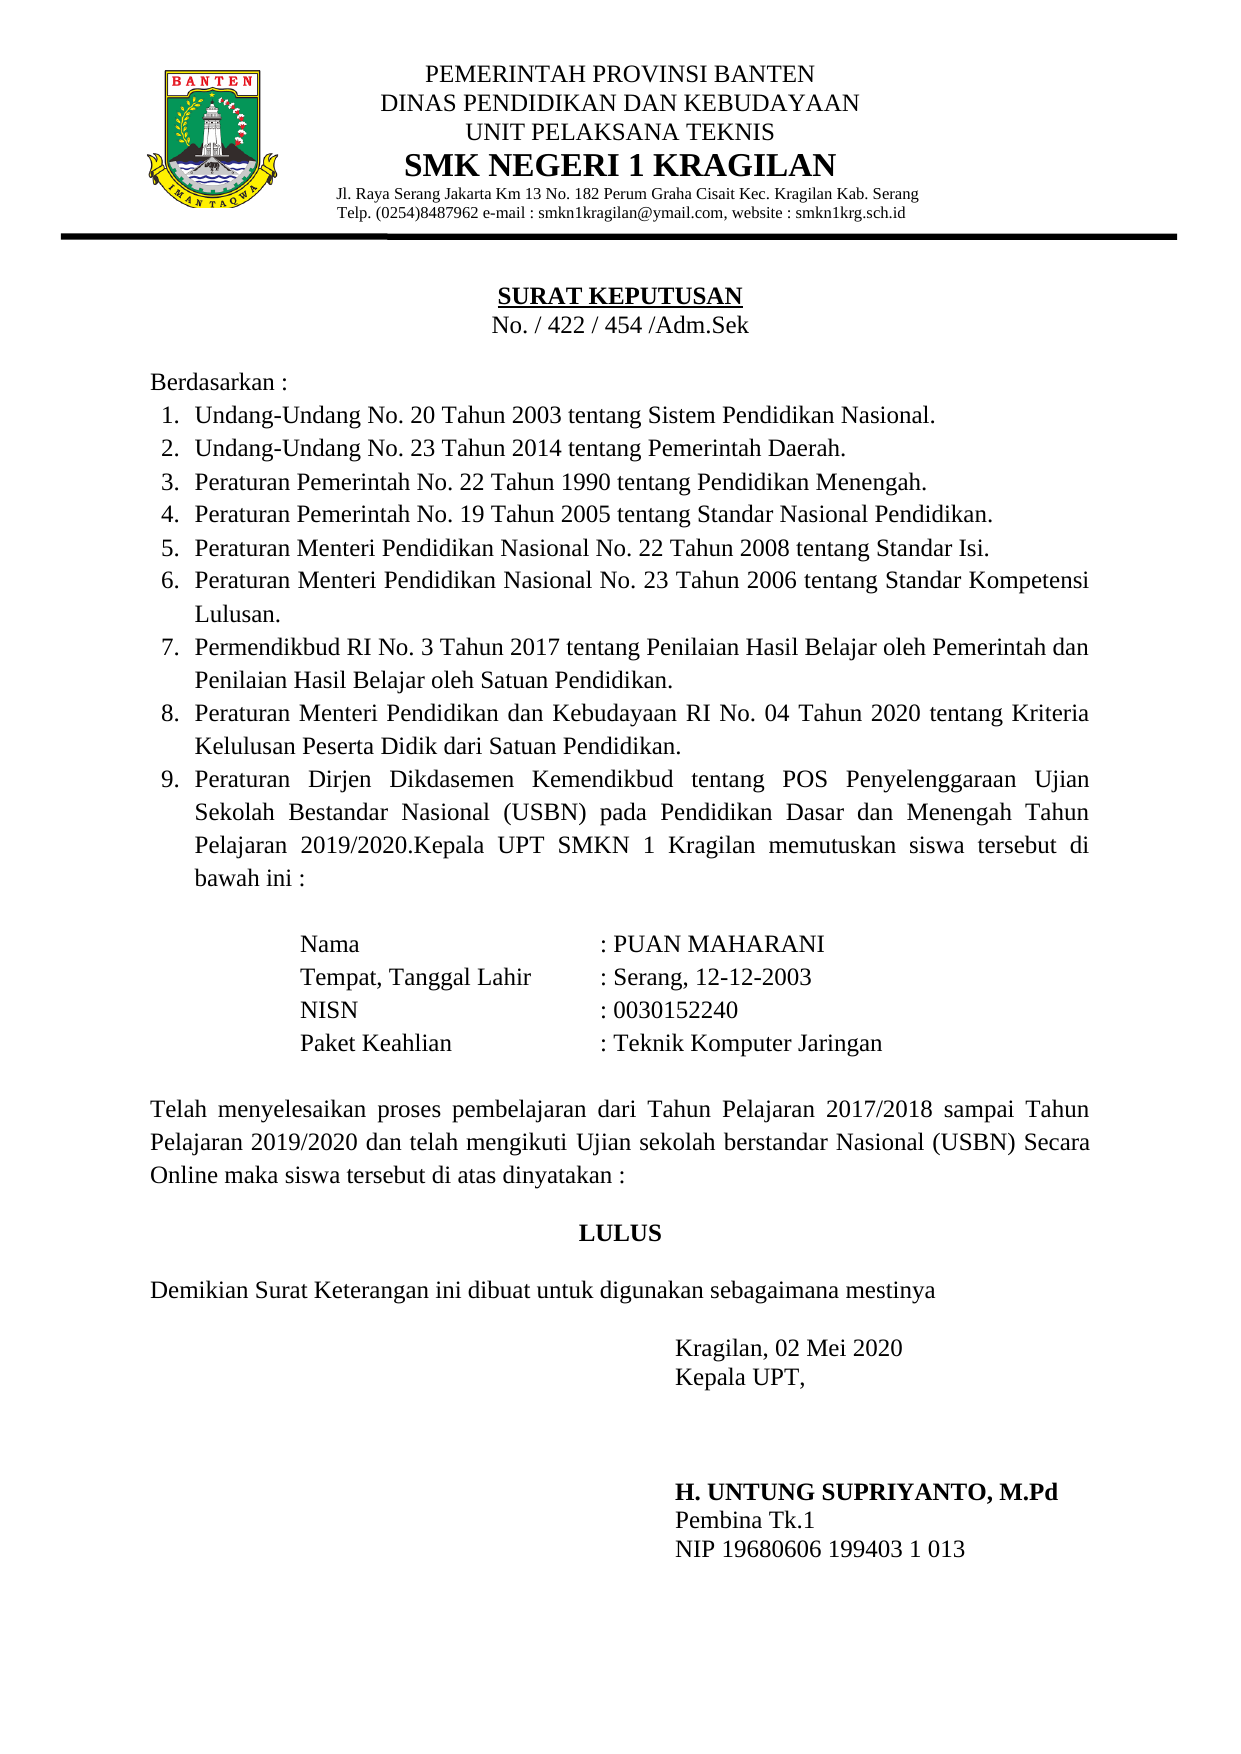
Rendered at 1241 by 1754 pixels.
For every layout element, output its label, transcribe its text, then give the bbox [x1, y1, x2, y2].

text Tempat, Tanggal Lahir : Serang, 12-12-2003 [150, 962, 1090, 991]
list Peraturan Menteri Pendidikan Nasional No. 22 Tahun 2008 tentang Standar Isi. [179, 533, 1090, 561]
text Demikian Surat Keterangan ini dibuat untuk digunakan sebagaimana mestinya [150, 1276, 1090, 1304]
list Peraturan Dirjen Dikdasemen Kemendikbud tentang POS Penyelenggaraan Ujian Sekolah Bestandar Nasional (USBN) pada Pendidikan Dasar dan Menengah Tahun Pelajaran 2019/2020.Kepala UPT SMKN 1 Kragilan memutuskan siswa tersebut di bawah ini : [179, 764, 1090, 892]
picture [146, 70, 279, 208]
text NISN : 0030152240 [150, 995, 1090, 1024]
text SURAT KEPUTUSAN [150, 281, 1090, 310]
text No. / 422 / 454 /Adm.Sek [150, 310, 1090, 339]
list Undang-Undang No. 23 Tahun 2014 tentang Pemerintah Daerah. [179, 433, 1090, 462]
list Peraturan Menteri Pendidikan dan Kebudayaan RI No. 04 Tahun 2020 tentang Kriteria Kelulusan Peserta Didik dari Satuan Pendidikan. [179, 698, 1090, 759]
text Paket Keahlian : Teknik Komputer Jaringan [150, 1028, 1090, 1057]
text Kepala UPT, [150, 1362, 1090, 1391]
text H. UNTUNG SUPRIYANTO, M.Pd [150, 1477, 1090, 1506]
list Permendikbud RI No. 3 Tahun 2017 tentang Penilaian Hasil Belajar oleh Pemerintah dan Penilaian Hasil Belajar oleh Satuan Pendidikan. [179, 632, 1090, 693]
list Peraturan Menteri Pendidikan Nasional No. 23 Tahun 2006 tentang Standar Kompetensi Lulusan. [179, 566, 1090, 627]
text Kragilan, 02 Mei 2020 [150, 1333, 1090, 1362]
list Peraturan Pemerintah No. 22 Tahun 1990 tentang Pendidikan Menengah. [179, 467, 1090, 495]
text Pembina Tk.1 [150, 1506, 1090, 1534]
list Undang-Undang No. 20 Tahun 2003 tentang Sistem Pendidikan Nasional. [179, 401, 1090, 429]
text Telah menyelesaikan proses pembelajaran dari Tahun Pelajaran 2017/2018 sampai Tahun Pelajaran 2019/2020 dan telah mengikuti Ujian sekolah berstandar Nasional (USBN) Secara Online maka siswa tersebut di atas dinyatakan : [150, 1094, 1090, 1189]
list Peraturan Pemerintah No. 19 Tahun 2005 tentang Standar Nasional Pendidikan. [179, 499, 1090, 528]
text Berdasarkan : [150, 367, 1090, 396]
text LULUS [150, 1218, 1090, 1247]
text NIP 19680606 199403 1 013 [150, 1534, 1090, 1563]
text Nama : PUAN MAHARANI [150, 929, 1090, 958]
